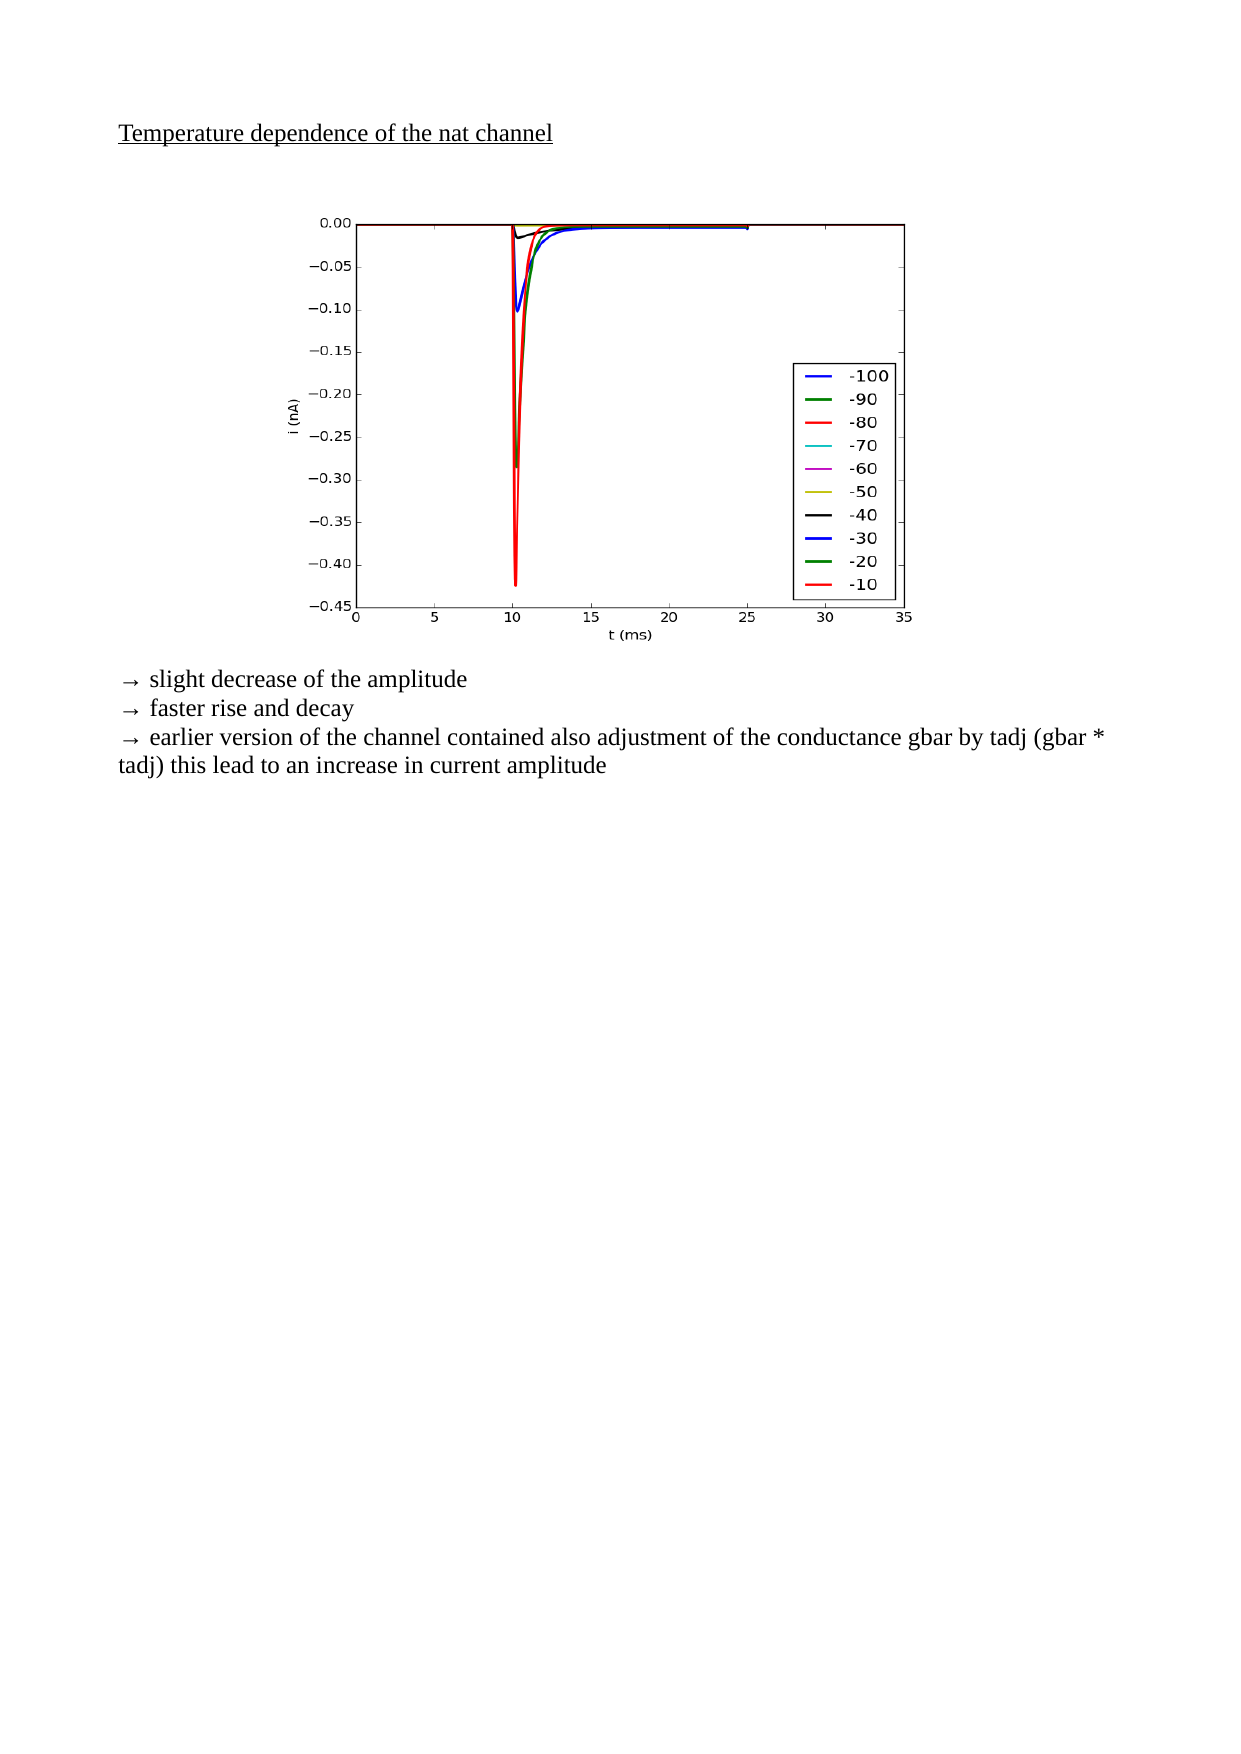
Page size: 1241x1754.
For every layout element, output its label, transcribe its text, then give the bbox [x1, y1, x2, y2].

text → slight decrease of the amplitude [118, 664, 1122, 693]
picture [267, 176, 974, 655]
text Temperature dependence of the nat channel [118, 118, 1122, 147]
text → faster rise and decay [118, 693, 1122, 722]
text → earlier version of the channel contained also adjustment of the conductance gbar by tadj (gbar * tadj) this lead to an increase in current amplitude [118, 722, 1122, 779]
